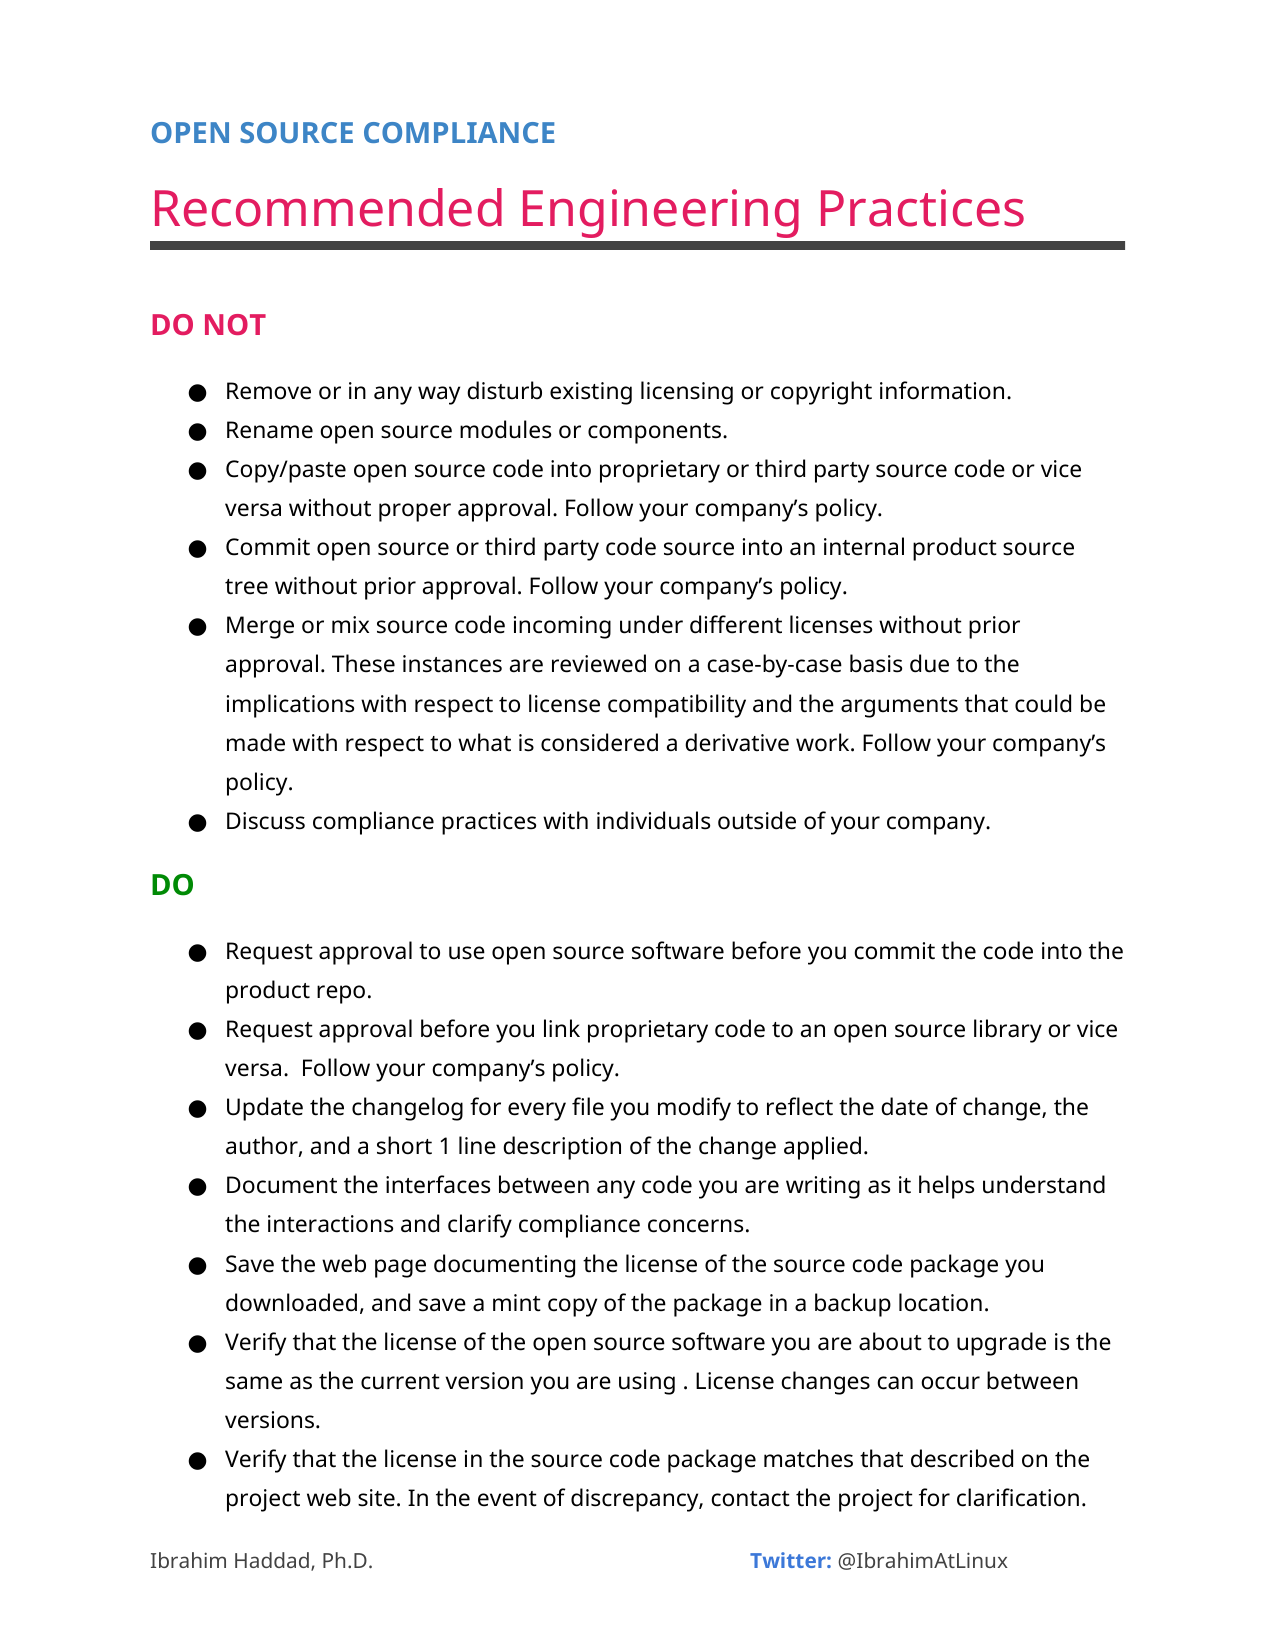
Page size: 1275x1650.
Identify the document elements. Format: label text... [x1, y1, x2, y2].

picture [150, 241, 1125, 250]
list Rename open source modules or components. [187, 414, 1125, 445]
list Merge or mix source code incoming under different licenses without prior approval. These instances are reviewed on a case-by-case basis due to the implications with respect to license compatibility and the arguments that could be made with respect to what is considered a derivative work. Follow your company’s policy. [187, 609, 1125, 797]
title Recommended Engineering Practices [150, 173, 1125, 241]
list Document the interfaces between any code you are writing as it helps understand the interactions and clarify compliance concerns. [187, 1169, 1125, 1240]
list Discuss compliance practices with individuals outside of your company. [187, 805, 1125, 836]
list Commit open source or third party code source into an internal product source tree without prior approval. Follow your company’s policy. [187, 531, 1125, 602]
list Verify that the license of the open source software you are about to upgrade is the same as the current version you are using . License changes can occur between versions. [187, 1326, 1125, 1435]
text OPEN SOURCE COMPLIANCE [150, 112, 1125, 152]
list Remove or in any way disturb existing licensing or copyright information. [187, 375, 1125, 406]
list Save the web page documenting the license of the source code package you downloaded, and save a mint copy of the package in a backup location. [187, 1247, 1125, 1318]
list Request approval before you link proprietary code to an open source library or vice versa. Follow your company’s policy. [187, 1013, 1125, 1083]
list Copy/paste open source code into proprietary or third party source code or vice versa without proper approval. Follow your company’s policy. [187, 453, 1125, 523]
subtitle DO NOT [150, 304, 1125, 344]
list Update the changelog for every file you modify to reflect the date of change, the author, and a short 1 line description of the change applied. [187, 1091, 1125, 1162]
list Request approval to use open source software before you commit the code into the product repo. [187, 935, 1125, 1005]
subtitle DO [150, 864, 1125, 904]
list Verify that the license in the source code package matches that described on the project web site. In the event of discrepancy, contact the project for clarification. [187, 1443, 1125, 1513]
